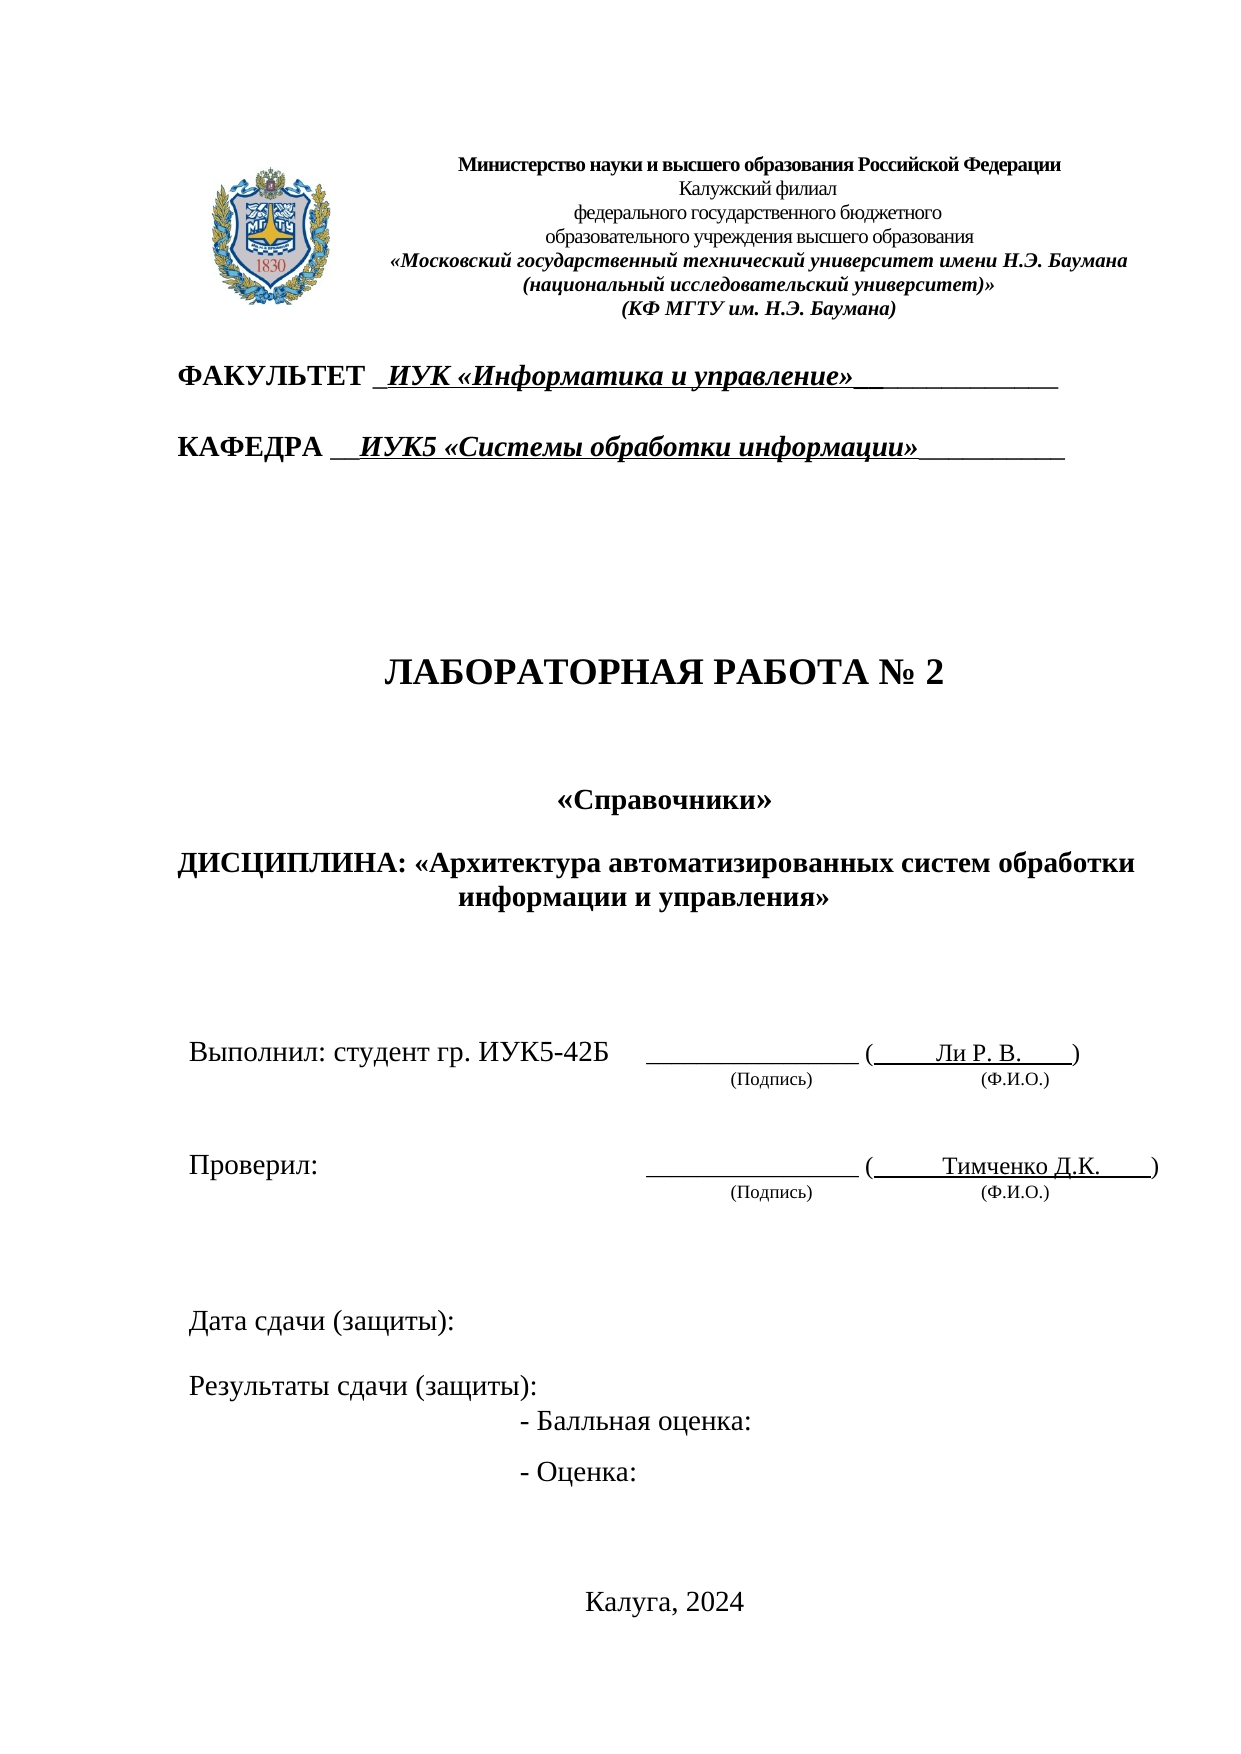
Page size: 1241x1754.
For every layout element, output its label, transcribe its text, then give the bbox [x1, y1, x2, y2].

table_header Министерство науки и высшего образования Российской Федерации Калужский филиал федерального государственного бюджетного образовательного учреждения высшего образования «Московский государственный технический университет имени Н.Э. Баумана (национальный исследовательский университет)» (КФ МГТУ им. Н.Э. Баумана) [354, 152, 1166, 320]
picture [211, 167, 331, 305]
text ФАКУЛЬТЕТ _ИУК «Информатика и управление»______________ [177, 358, 1152, 391]
table_cell _________________ ( Тимченко Д.К. ) (Подпись) (Ф.И.О.) [635, 1126, 1174, 1239]
table_header _________________ ( Ли Р. В. ) (Подпись) (Ф.И.О.) [635, 1013, 1174, 1126]
table_cell Проверил: [177, 1126, 635, 1239]
text Калуга, 2024 [177, 1584, 1152, 1617]
text ДИСЦИПЛИНА: «Архитектура автоматизированных систем обработки информации и управления» [177, 846, 1152, 913]
text КАФЕДРА __ИУК5 «Системы обработки информации»__________ [177, 429, 1152, 462]
text ЛАБОРАТОРНАЯ РАБОТА № 2 [177, 649, 1152, 692]
text «Справочники» [177, 778, 1152, 817]
table_header Выполнил: студент гр. ИУК5-42Б [177, 1013, 635, 1126]
table_cell [177, 1403, 508, 1517]
table_cell Дата сдачи (защиты): Результаты сдачи (защиты): [177, 1239, 1174, 1403]
table_cell - Балльная оценка: - Оценка: [508, 1403, 1174, 1517]
table_header [189, 152, 354, 320]
